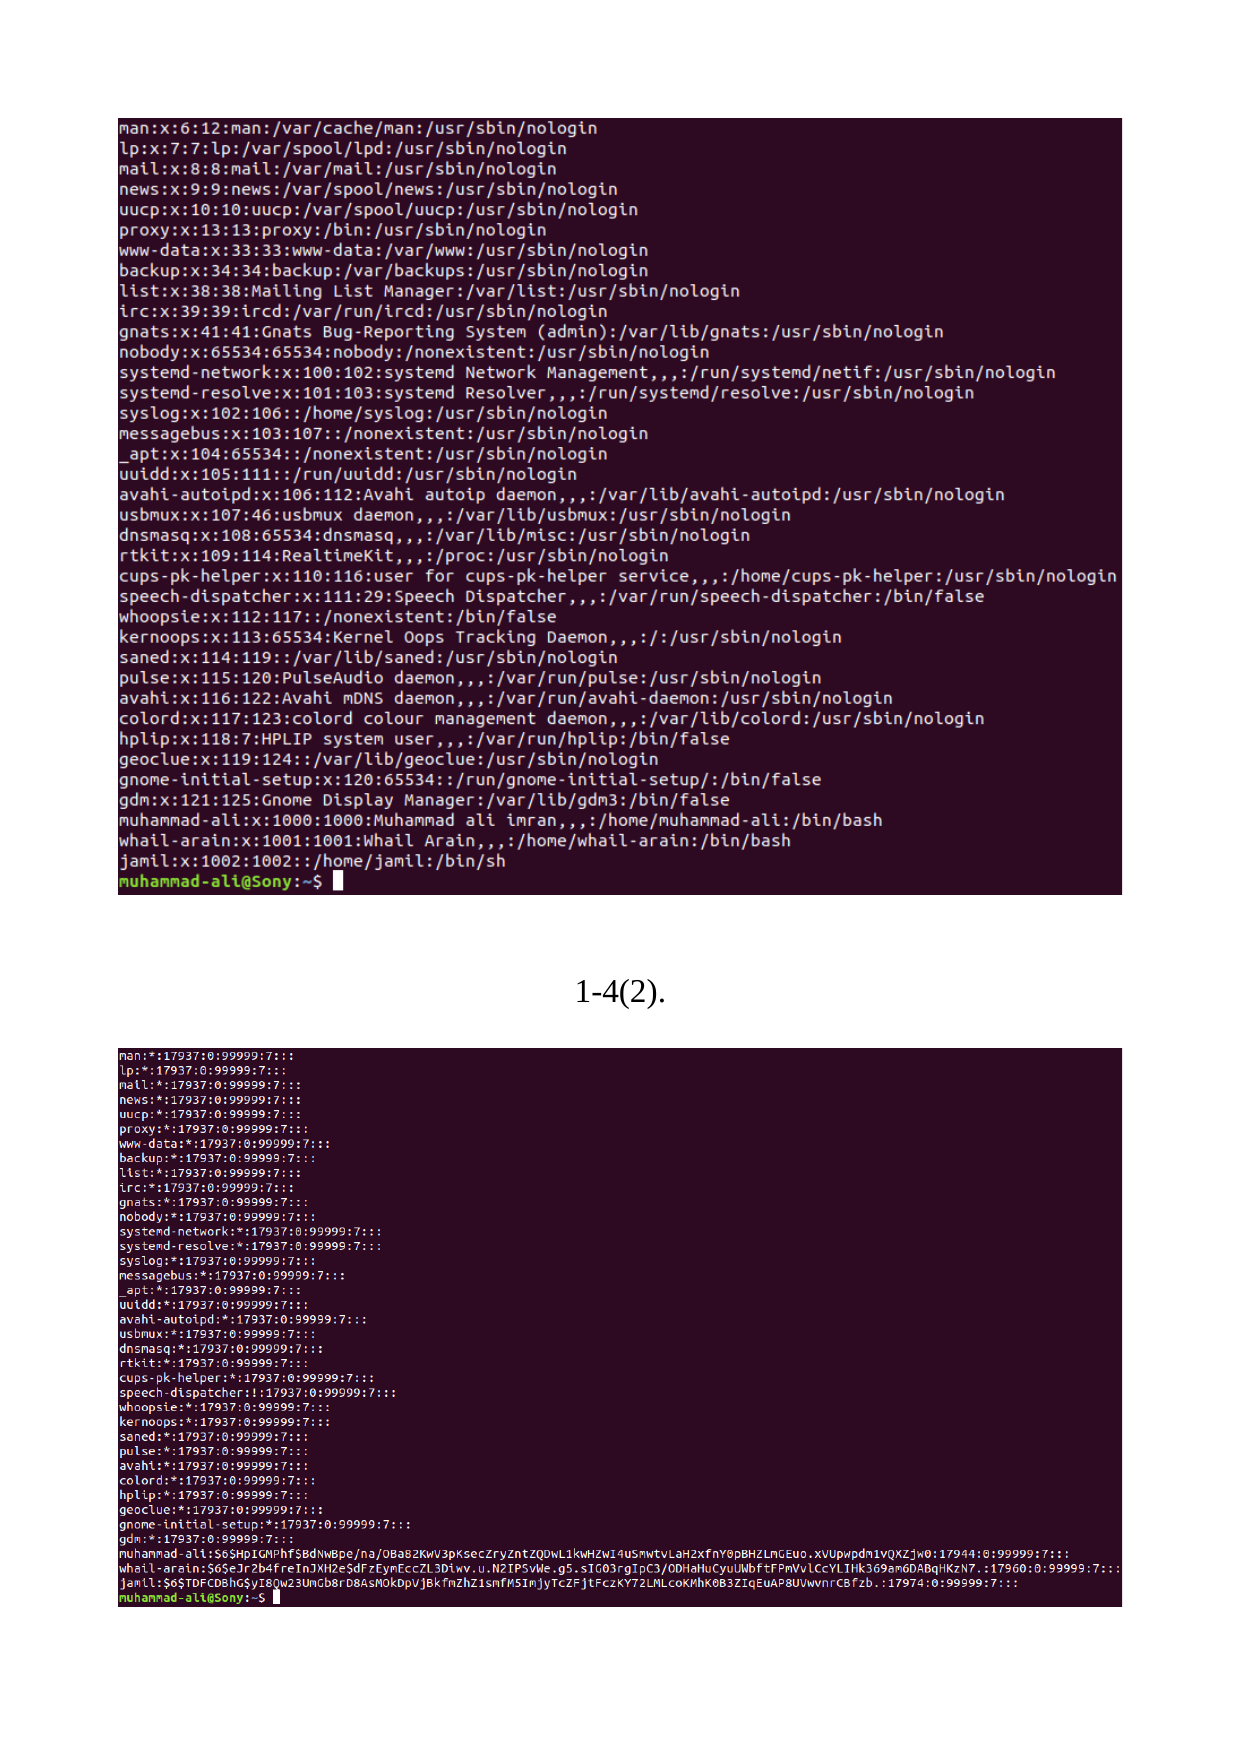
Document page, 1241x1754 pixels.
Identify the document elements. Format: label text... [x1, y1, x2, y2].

picture [118, 1048, 1123, 1607]
text 1-4(2). [118, 971, 1122, 1010]
picture [118, 118, 1123, 895]
